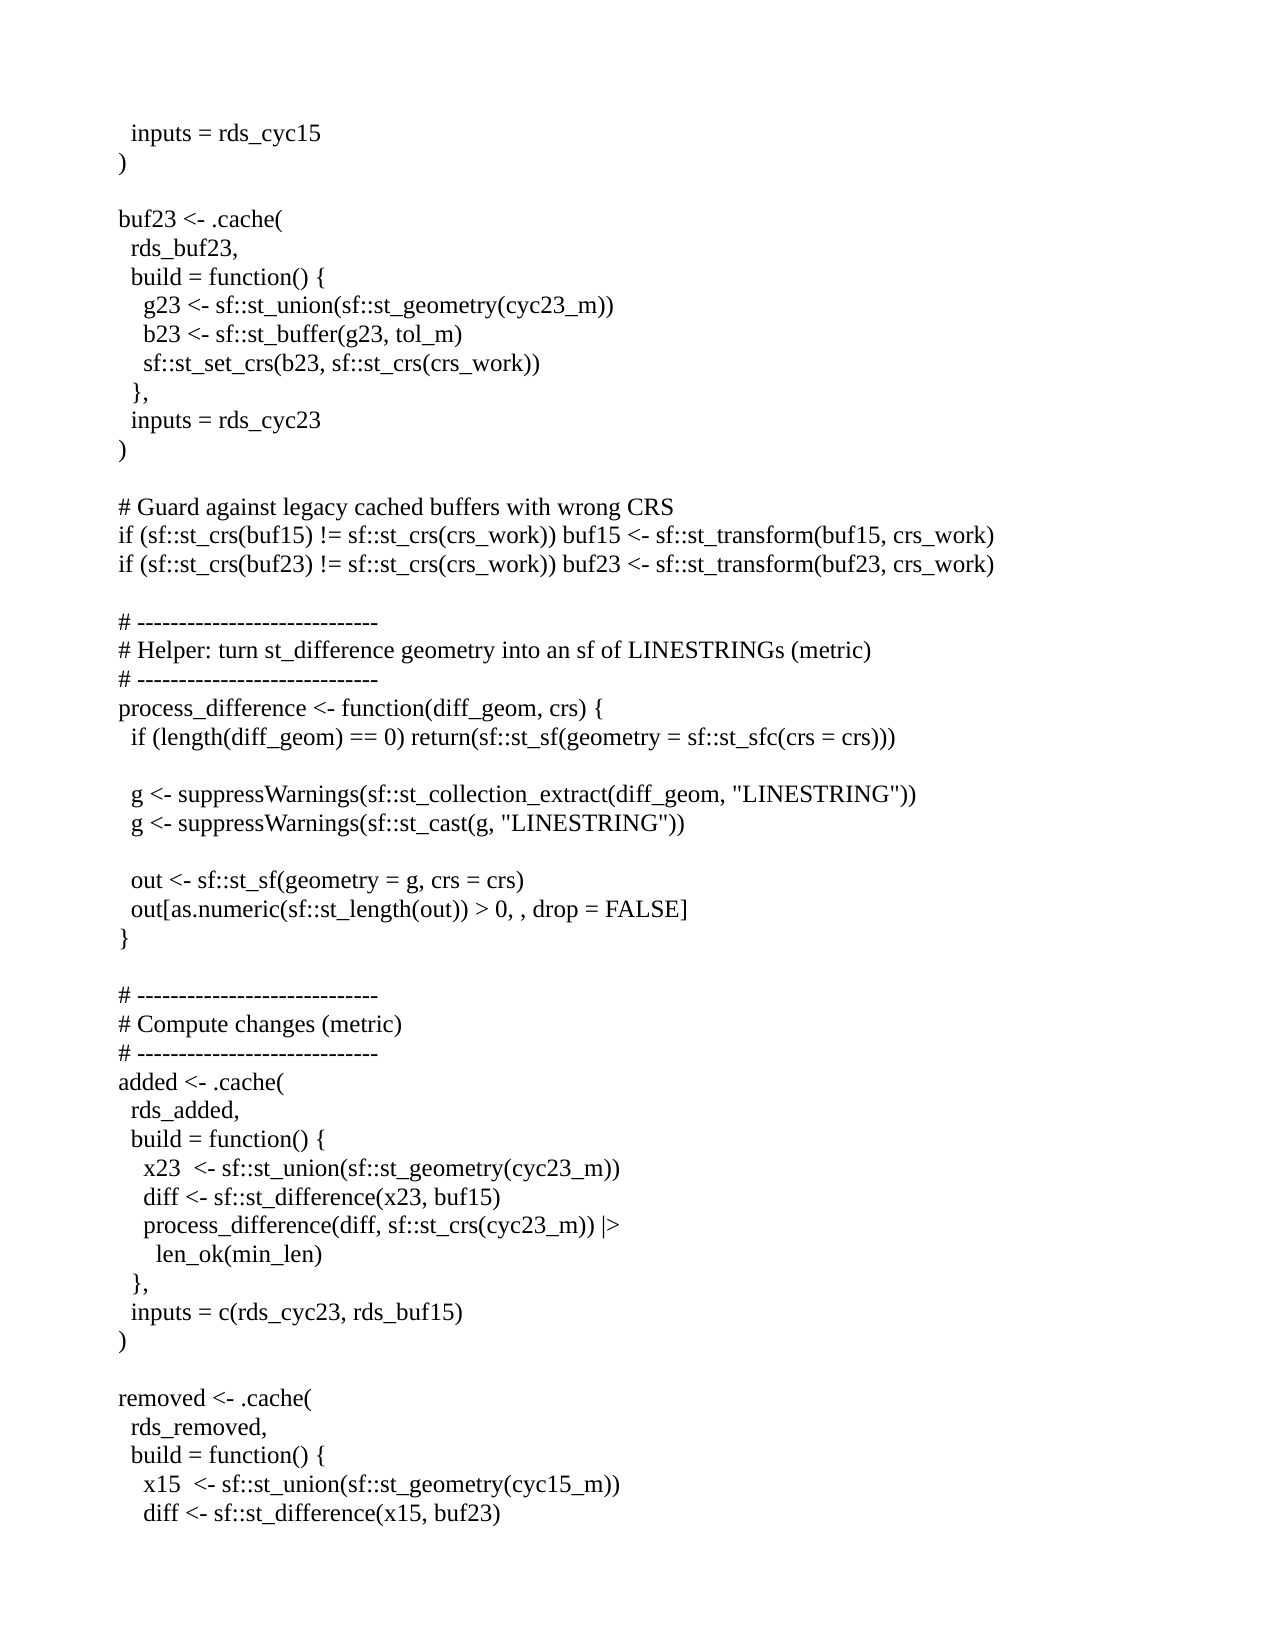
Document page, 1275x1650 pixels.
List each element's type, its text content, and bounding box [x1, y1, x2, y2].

text x23 <- sf::st_union(sf::st_geometry(cyc23_m)) [118, 1153, 1157, 1182]
text g <- suppressWarnings(sf::st_cast(g, "LINESTRING")) [118, 808, 1157, 837]
text diff <- sf::st_difference(x23, buf15) [118, 1182, 1157, 1211]
text rds_added, [118, 1096, 1157, 1124]
text if (sf::st_crs(buf23) != sf::st_crs(crs_work)) buf23 <- sf::st_transform(buf23, crs_work) [118, 549, 1157, 578]
text build = function() { [118, 1441, 1157, 1469]
text rds_buf23, [118, 233, 1157, 262]
text x15 <- sf::st_union(sf::st_geometry(cyc15_m)) [118, 1469, 1157, 1498]
text b23 <- sf::st_buffer(g23, tol_m) [118, 319, 1157, 348]
text g23 <- sf::st_union(sf::st_geometry(cyc23_m)) [118, 291, 1157, 319]
text # Guard against legacy cached buffers with wrong CRS [118, 492, 1157, 521]
text # ----------------------------- [118, 607, 1157, 636]
text removed <- .cache( [118, 1383, 1157, 1412]
text }, [118, 377, 1157, 406]
text process_difference(diff, sf::st_crs(cyc23_m)) |> [118, 1211, 1157, 1239]
text # Compute changes (metric) [118, 1009, 1157, 1038]
text process_difference <- function(diff_geom, crs) { [118, 693, 1157, 722]
text ) [118, 1326, 1157, 1354]
text out <- sf::st_sf(geometry = g, crs = crs) [118, 866, 1157, 894]
text } [118, 923, 1157, 952]
text if (length(diff_geom) == 0) return(sf::st_sf(geometry = sf::st_sfc(crs = crs))) [118, 722, 1157, 751]
text sf::st_set_crs(b23, sf::st_crs(crs_work)) [118, 348, 1157, 377]
text buf23 <- .cache( [118, 204, 1157, 233]
text ) [118, 147, 1157, 176]
text inputs = rds_cyc23 [118, 406, 1157, 434]
text out[as.numeric(sf::st_length(out)) > 0, , drop = FALSE] [118, 894, 1157, 923]
text # ----------------------------- [118, 1038, 1157, 1067]
text inputs = c(rds_cyc23, rds_buf15) [118, 1297, 1157, 1326]
text # ----------------------------- [118, 981, 1157, 1009]
text # Helper: turn st_difference geometry into an sf of LINESTRINGs (metric) [118, 636, 1157, 664]
text # ----------------------------- [118, 664, 1157, 693]
text ) [118, 434, 1157, 463]
text inputs = rds_cyc15 [118, 118, 1157, 147]
text rds_removed, [118, 1412, 1157, 1441]
text g <- suppressWarnings(sf::st_collection_extract(diff_geom, "LINESTRING")) [118, 779, 1157, 808]
text added <- .cache( [118, 1067, 1157, 1096]
text build = function() { [118, 1124, 1157, 1153]
text }, [118, 1268, 1157, 1297]
text build = function() { [118, 262, 1157, 291]
text diff <- sf::st_difference(x15, buf23) [118, 1498, 1157, 1527]
text if (sf::st_crs(buf15) != sf::st_crs(crs_work)) buf15 <- sf::st_transform(buf15, crs_work) [118, 521, 1157, 549]
text len_ok(min_len) [118, 1239, 1157, 1268]
